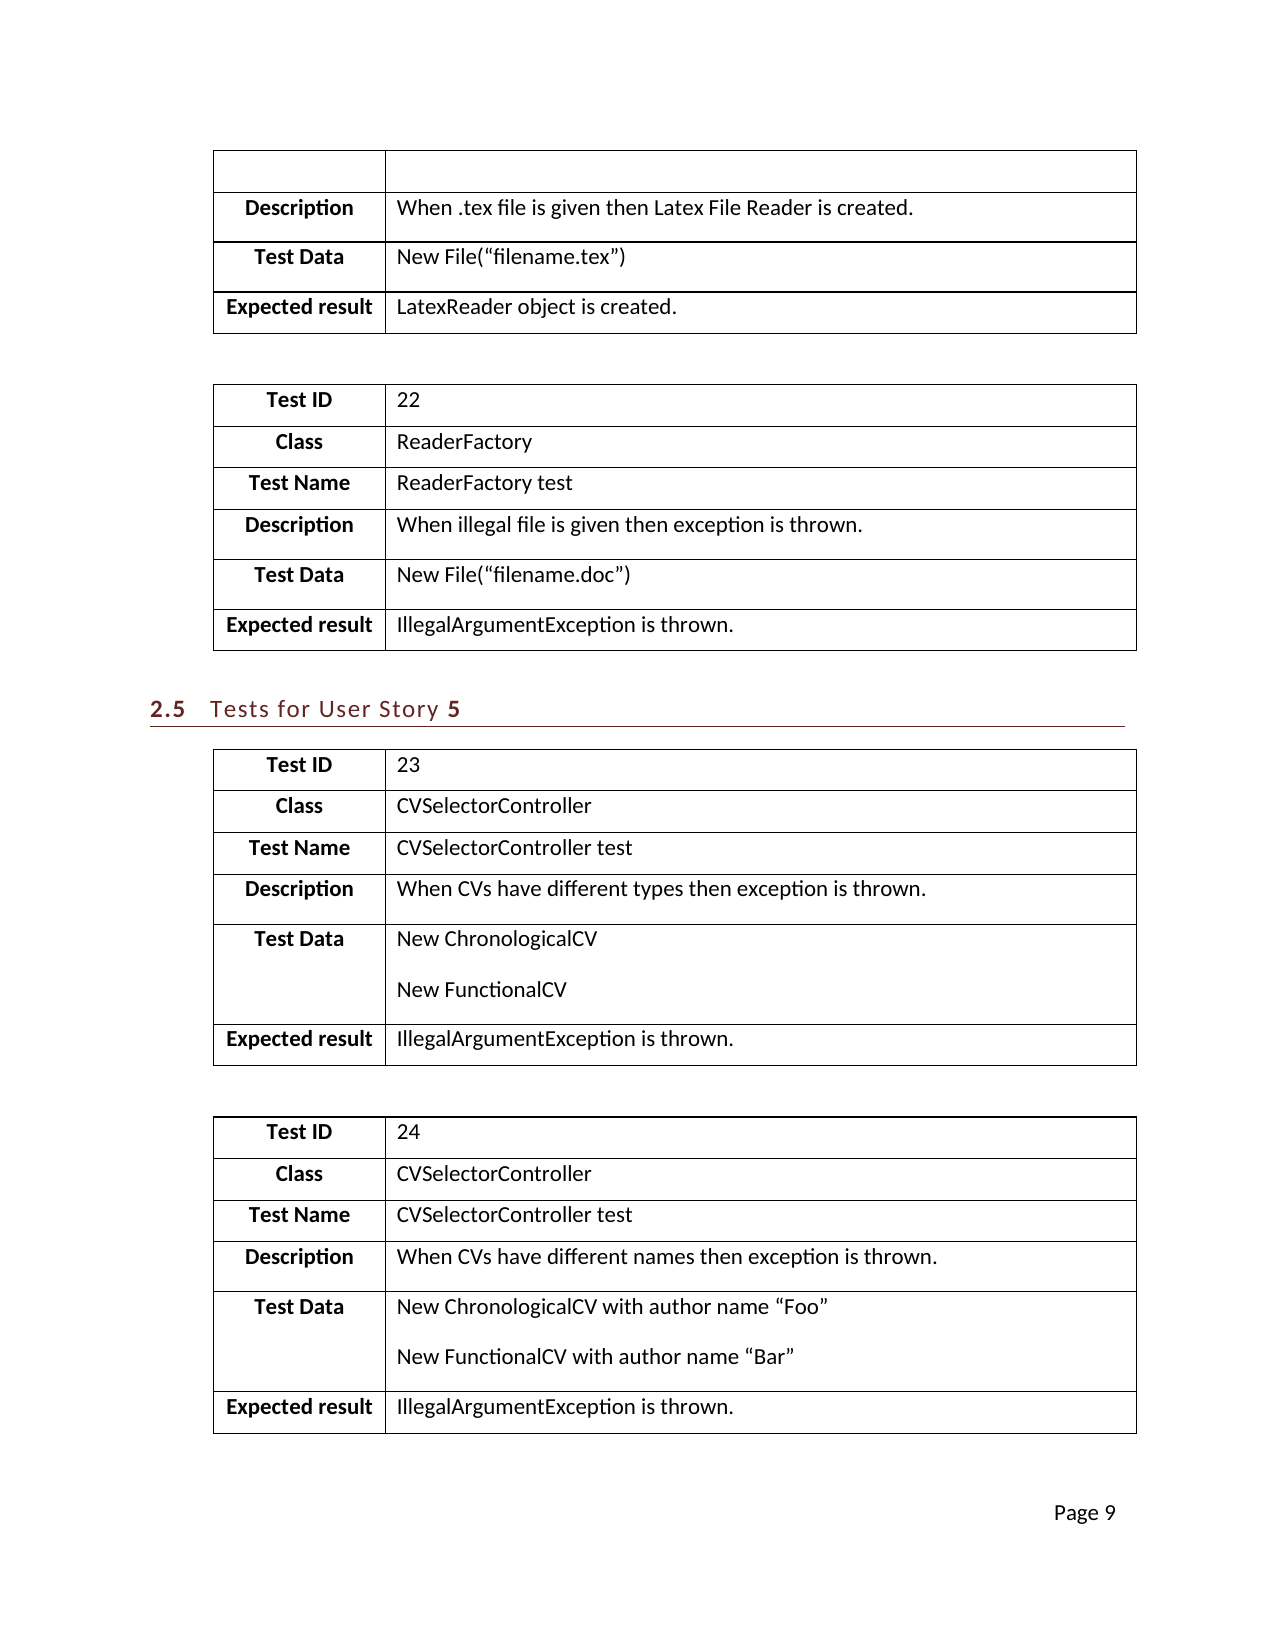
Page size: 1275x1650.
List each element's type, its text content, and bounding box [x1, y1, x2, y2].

table_cell [214, 151, 385, 192]
table_cell When .tex file is given then Latex File Reader is created. [386, 193, 1136, 241]
table_cell Description [214, 1242, 385, 1291]
table_cell ReaderFactory [386, 427, 1136, 467]
table_cell When CVs have different types then exception is thrown. [386, 875, 1136, 923]
table_cell Test Name [214, 1201, 385, 1241]
table_cell Expected result [214, 1025, 385, 1065]
table_cell New File(“filename.doc”) [386, 560, 1136, 609]
table_cell Test Data [214, 925, 385, 1023]
table_cell Expected result [214, 293, 385, 333]
table_cell Expected result [214, 1392, 385, 1433]
table_cell New ChronologicalCV New FunctionalCV [386, 925, 1136, 1023]
table_cell Description [214, 510, 385, 559]
subtitle Tests for User Story 5 [150, 693, 1125, 726]
table_cell Class [214, 1159, 385, 1199]
table_cell Expected result [214, 610, 385, 650]
table_cell Description [214, 193, 385, 241]
table_cell IllegalArgumentException is thrown. [386, 610, 1136, 650]
table_cell When CVs have different names then exception is thrown. [386, 1242, 1136, 1291]
table_cell Class [214, 427, 385, 467]
table_cell CVSelectorController [386, 1159, 1136, 1199]
table_cell New ChronologicalCV with author name “Foo” New FunctionalCV with author name “Bar” [386, 1292, 1136, 1391]
table_header Test ID [214, 1118, 385, 1158]
table_cell IllegalArgumentException is thrown. [386, 1025, 1136, 1065]
table_cell When illegal file is given then exception is thrown. [386, 510, 1136, 559]
table_header Test ID [214, 385, 385, 426]
table_cell Test Name [214, 468, 385, 509]
table_cell Test Data [214, 243, 385, 291]
table_cell Description [214, 875, 385, 923]
table_cell [386, 151, 1136, 192]
table_cell Test Name [214, 833, 385, 873]
table_cell Class [214, 791, 385, 832]
table_cell CVSelectorController test [386, 833, 1136, 873]
table_cell IllegalArgumentException is thrown. [386, 1392, 1136, 1433]
table_cell CVSelectorController test [386, 1201, 1136, 1241]
table_cell ReaderFactory test [386, 468, 1136, 509]
table_header Test ID [214, 750, 385, 790]
table_cell LatexReader object is created. [386, 293, 1136, 333]
table_cell Test Data [214, 1292, 385, 1391]
table_header 23 [386, 750, 1136, 790]
table_cell Test Data [214, 560, 385, 609]
table_cell CVSelectorController [386, 791, 1136, 832]
table_header 24 [386, 1118, 1136, 1158]
table_cell New File(“filename.tex”) [386, 243, 1136, 291]
table_header 22 [386, 385, 1136, 426]
